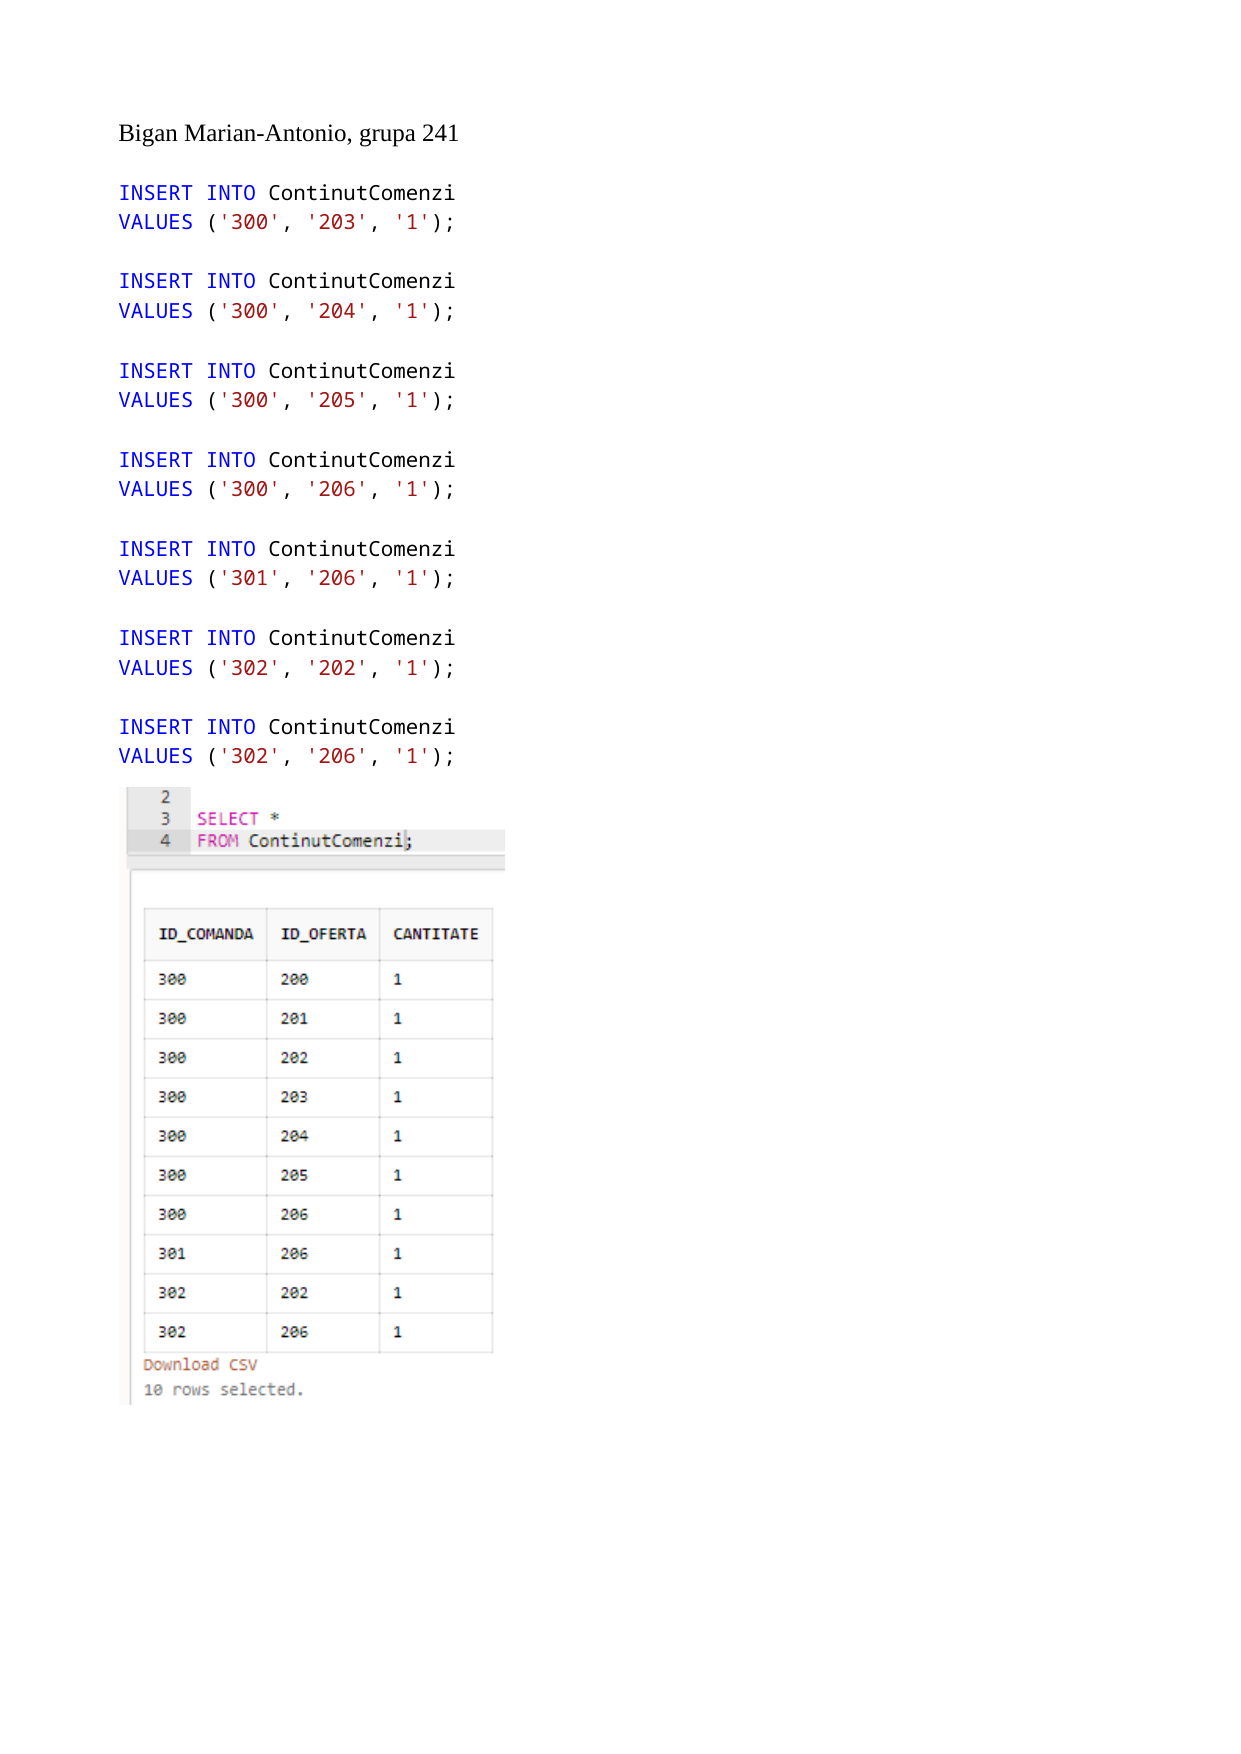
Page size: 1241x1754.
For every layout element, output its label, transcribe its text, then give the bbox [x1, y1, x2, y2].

text INSERT INTO ContinutComenzi [118, 176, 1122, 206]
text INSERT INTO ContinutComenzi [118, 354, 1122, 384]
text INSERT INTO ContinutComenzi [118, 265, 1122, 295]
text VALUES ('300', '204', '1'); [118, 295, 1122, 325]
text INSERT INTO ContinutComenzi [118, 533, 1122, 562]
text VALUES ('300', '203', '1'); [118, 206, 1122, 236]
text INSERT INTO ContinutComenzi [118, 443, 1122, 473]
text VALUES ('301', '206', '1'); [118, 562, 1122, 592]
text INSERT INTO ContinutComenzi [118, 711, 1122, 740]
text VALUES ('302', '202', '1'); [118, 651, 1122, 681]
picture [119, 787, 506, 1405]
text INSERT INTO ContinutComenzi [118, 622, 1122, 651]
text VALUES ('302', '206', '1'); [118, 740, 1122, 770]
text VALUES ('300', '205', '1'); [118, 384, 1122, 414]
text VALUES ('300', '206', '1'); [118, 473, 1122, 503]
